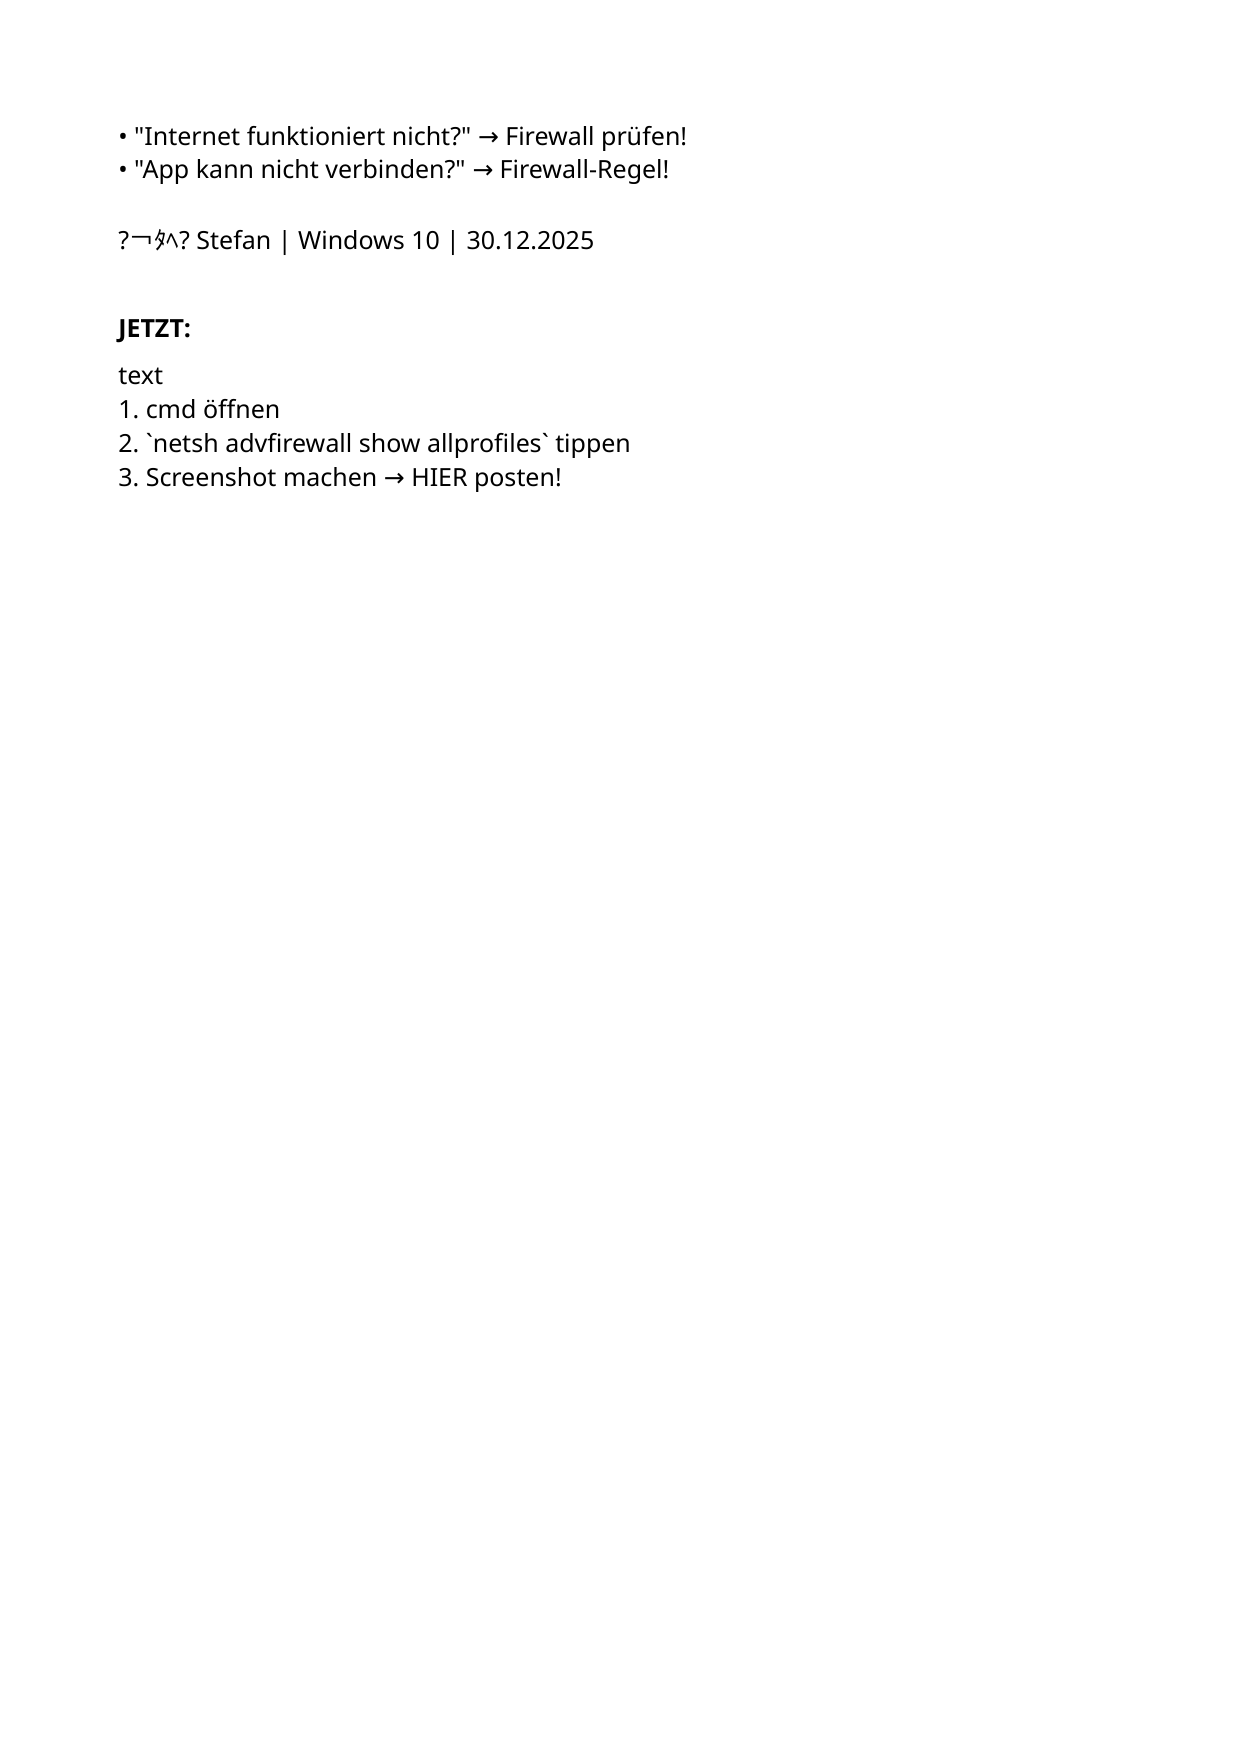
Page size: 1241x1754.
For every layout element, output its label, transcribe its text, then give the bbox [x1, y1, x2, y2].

text 2. `netsh advfirewall show allprofiles` tippen [118, 426, 1122, 460]
text • "App kann nicht verbinden?" → Firewall-Regel! [118, 152, 1122, 186]
text text [118, 358, 1122, 392]
subtitle JETZT: [118, 311, 1122, 345]
text • "Internet funktioniert nicht?" → Firewall prüfen! [118, 118, 1122, 152]
text 1. cmd öffnen [118, 392, 1122, 426]
text ?￢ﾀﾍ? Stefan | Windows 10 | 30.12.2025 [118, 220, 1122, 257]
text 3. Screenshot machen → HIER posten! [118, 460, 1122, 494]
